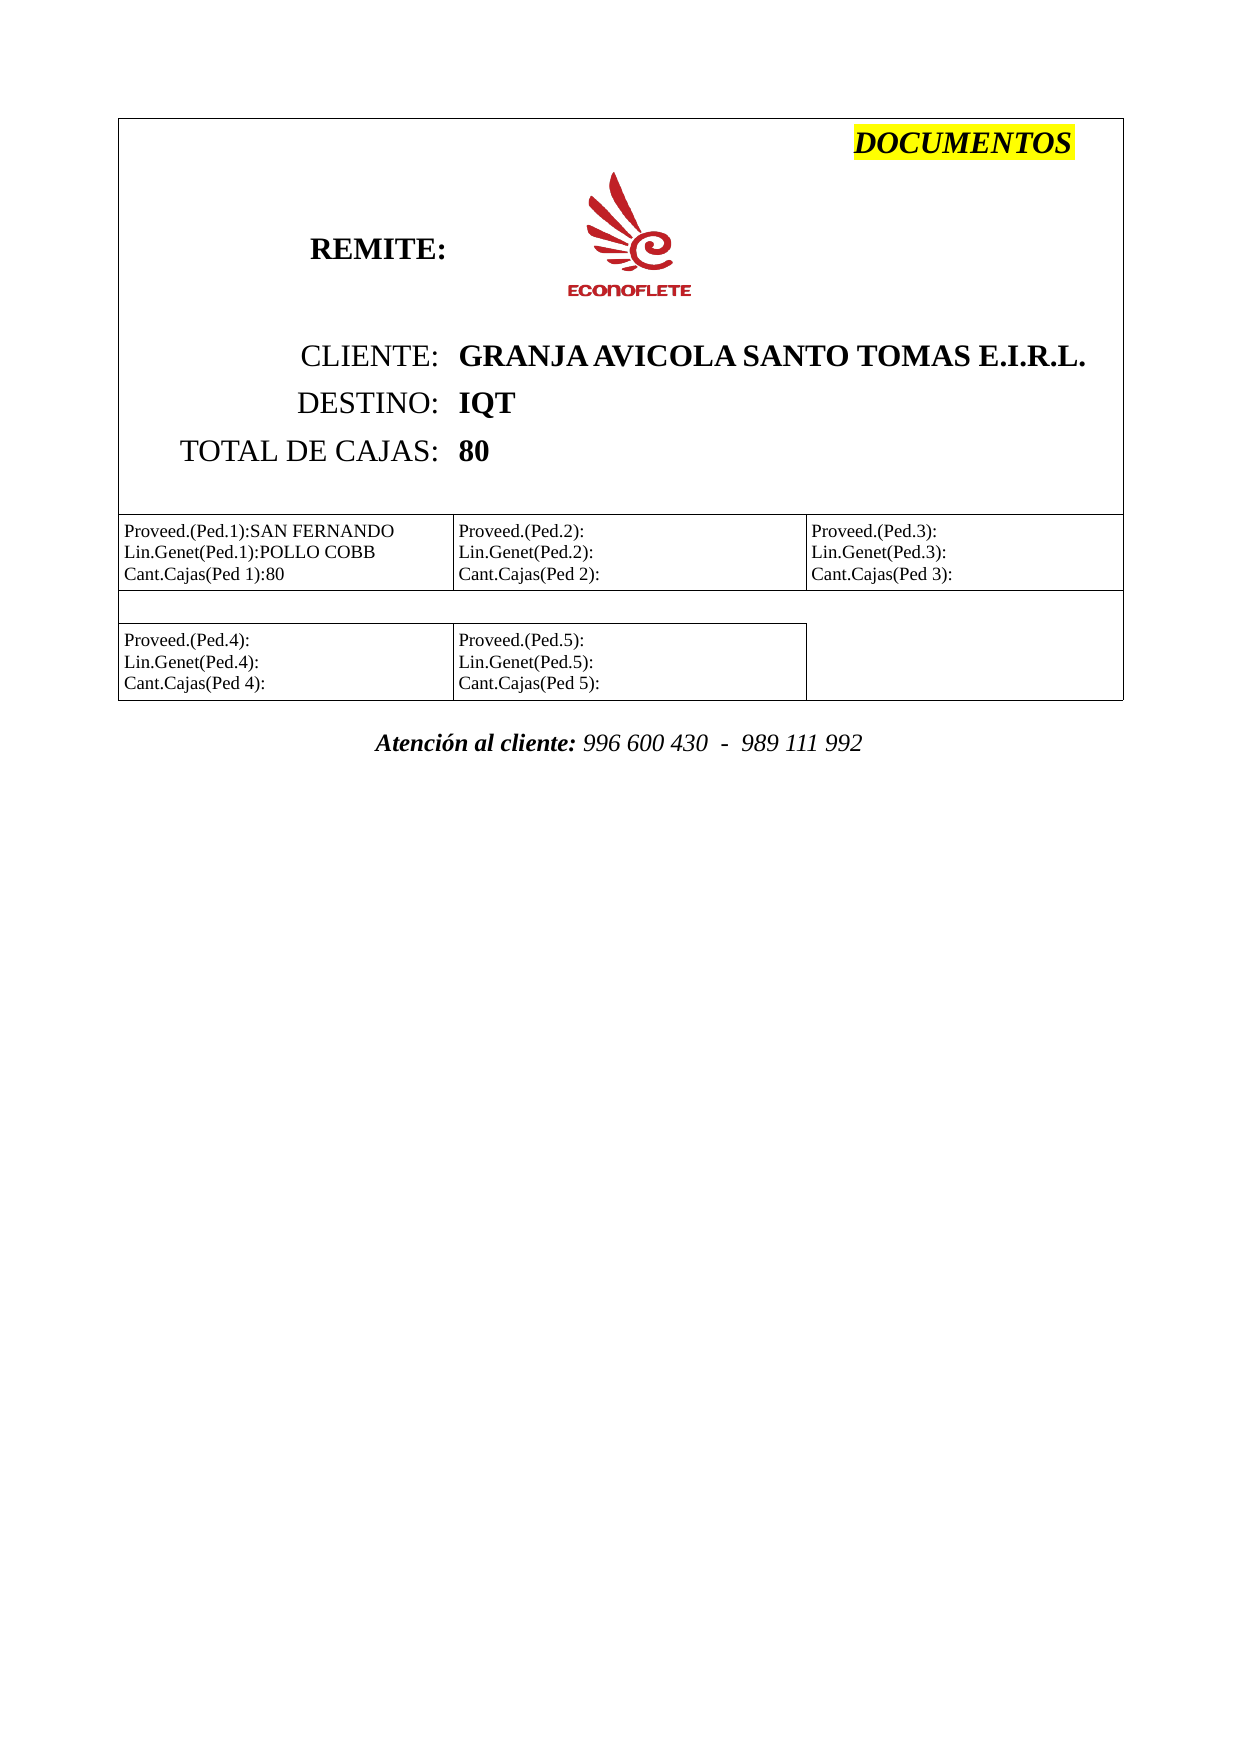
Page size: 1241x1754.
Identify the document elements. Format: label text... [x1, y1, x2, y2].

table_cell [807, 623, 1123, 699]
table_cell [806, 474, 1123, 514]
table_cell DESTINO: [119, 379, 453, 426]
table_cell 80 [453, 426, 1123, 474]
table_cell REMITE: [119, 166, 453, 332]
table_cell IQT [453, 379, 806, 426]
table_cell Proveed.(Ped.5): Lin.Genet(Ped.5): Cant.Cajas(Ped 5): [454, 624, 806, 699]
table_cell CLIENTE: [119, 332, 453, 379]
table_header [453, 119, 806, 166]
table_cell Proveed.(Ped.2): Lin.Genet(Ped.2): Cant.Cajas(Ped 2): [454, 515, 806, 590]
picture [552, 171, 707, 297]
table_cell [119, 591, 453, 623]
table_cell [806, 379, 1123, 426]
table_cell [806, 166, 1123, 332]
table_cell [453, 474, 806, 514]
table_cell Proveed.(Ped.1):SAN FERNANDO Lin.Genet(Ped.1):POLLO COBB Cant.Cajas(Ped 1):80 [119, 515, 453, 590]
text Atención al cliente: 996 600 430 - 989 111 992 [118, 728, 1122, 757]
table_cell Proveed.(Ped.3): Lin.Genet(Ped.3): Cant.Cajas(Ped 3): [807, 515, 1123, 590]
table_header [119, 119, 453, 166]
table_cell Proveed.(Ped.4): Lin.Genet(Ped.4): Cant.Cajas(Ped 4): [119, 624, 453, 699]
table_header DOCUMENTOS [806, 119, 1123, 166]
table_cell [806, 591, 1123, 623]
table_cell [119, 474, 453, 514]
table_cell TOTAL DE CAJAS: [119, 426, 453, 474]
table_cell [453, 166, 806, 332]
table_cell GRANJA AVICOLA SANTO TOMAS E.I.R.L. [453, 332, 1123, 379]
table_cell [453, 591, 806, 623]
